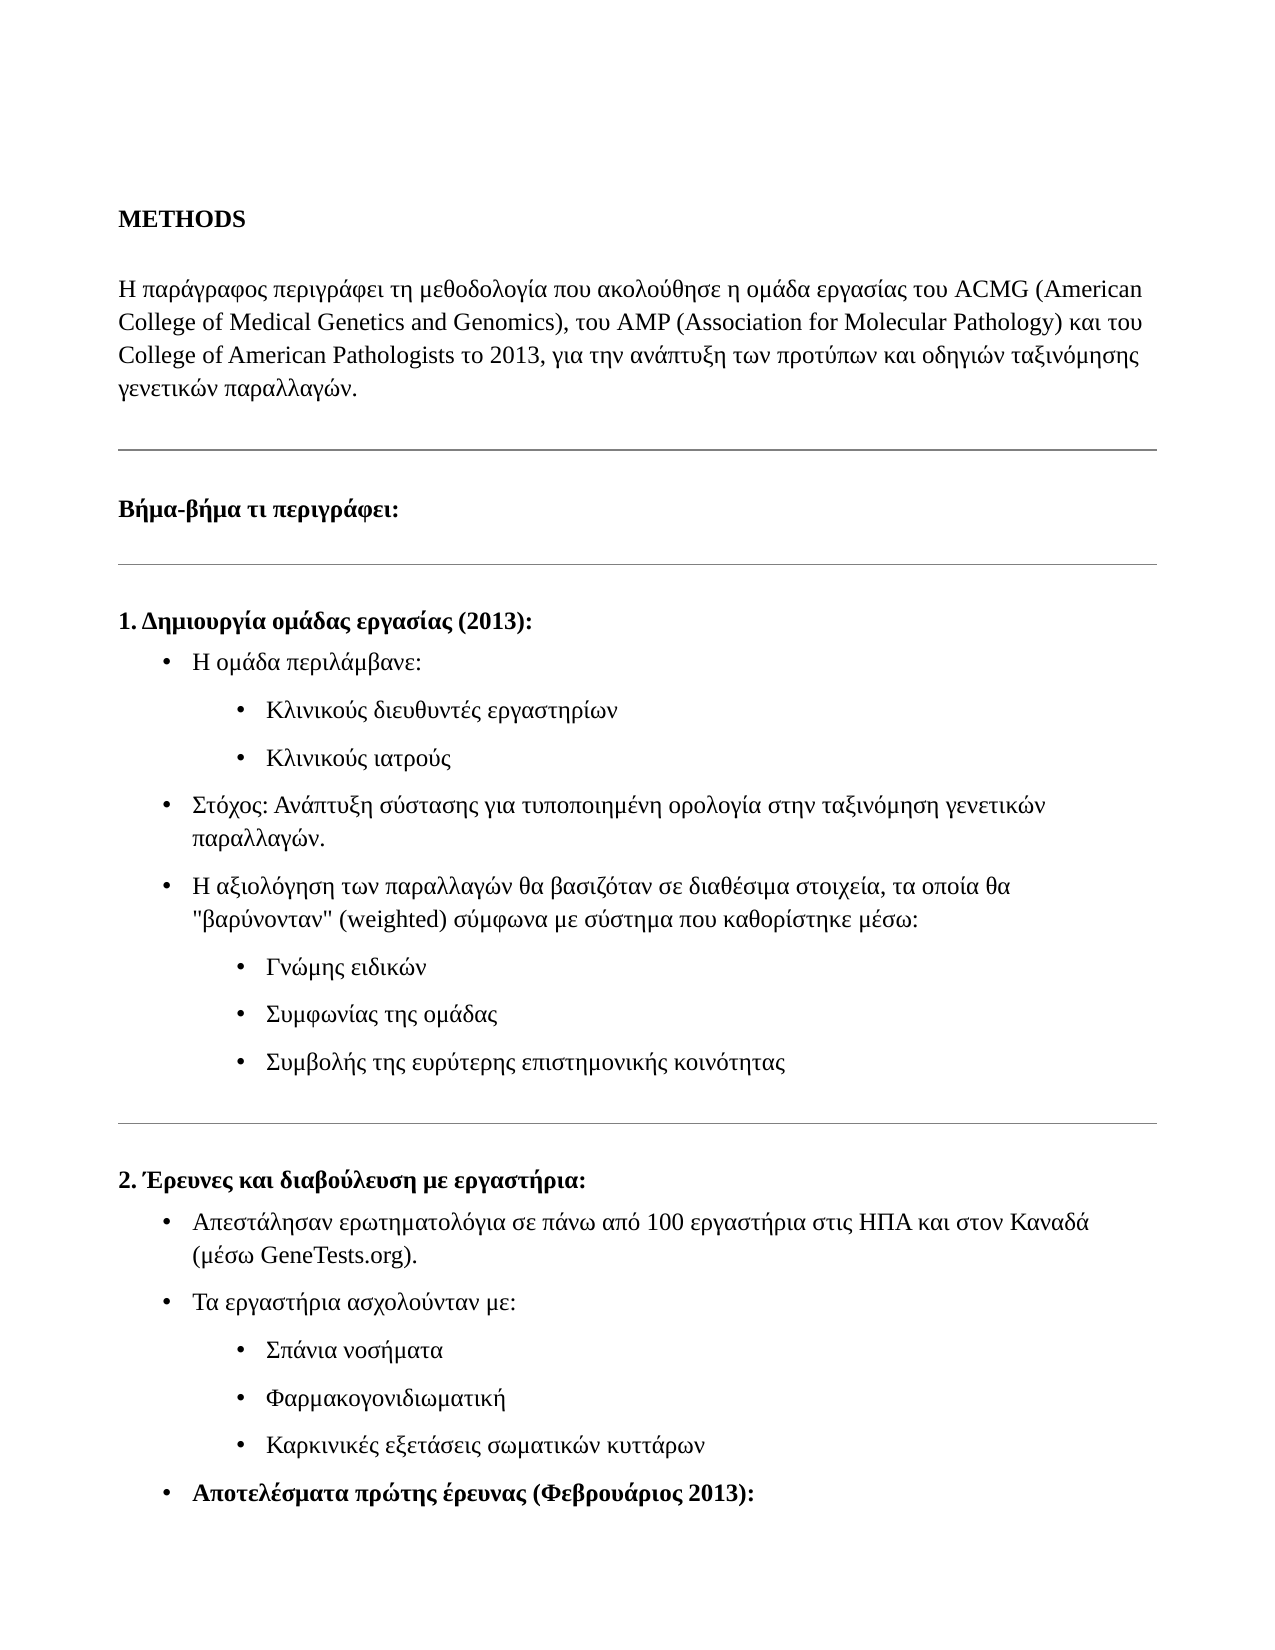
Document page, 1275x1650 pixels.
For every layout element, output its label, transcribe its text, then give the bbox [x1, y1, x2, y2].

list Κλινικούς ιατρούς [236, 743, 1157, 771]
list Αποτελέσματα πρώτης έρευνας (Φεβρουάριος 2013): [162, 1478, 1157, 1507]
list Η αξιολόγηση των παραλλαγών θα βασιζόταν σε διαθέσιμα στοιχεία, τα οποία θα "βαρύνονταν" (weighted) σύμφωνα με σύστημα που καθορίστηκε μέσω: [162, 871, 1157, 933]
list Στόχος: Ανάπτυξη σύστασης για τυποποιημένη ορολογία στην ταξινόμηση γενετικών παραλλαγών. [162, 790, 1157, 852]
text Η παράγραφος περιγράφει τη μεθοδολογία που ακολούθησε η ομάδα εργασίας του ACMG (American College of Medical Genetics and Genomics), του AMP (Association for Molecular Pathology) και του College of American Pathologists το 2013, για την ανάπτυξη των προτύπων και οδηγιών ταξινόμησης γενετικών παραλλαγών. [118, 274, 1157, 402]
list Απεστάλησαν ερωτηματολόγια σε πάνω από 100 εργαστήρια στις ΗΠΑ και στον Καναδά (μέσω GeneTests.org). [162, 1207, 1157, 1268]
subtitle 1. Δημιουργία ομάδας εργασίας (2013): [118, 606, 1157, 635]
subtitle Βήμα-βήμα τι περιγράφει: [118, 494, 1157, 523]
list Η ομάδα περιλάμβανε: [162, 647, 1157, 676]
subtitle 2. Έρευνες και διαβούλευση με εργαστήρια: [118, 1166, 1157, 1194]
list Γνώμης ειδικών [236, 952, 1157, 980]
list Συμβολής της ευρύτερης επιστημονικής κοινότητας [236, 1047, 1157, 1076]
list Φαρμακογονιδιωματική [236, 1383, 1157, 1411]
list Καρκινικές εξετάσεις σωματικών κυττάρων [236, 1430, 1157, 1459]
list Τα εργαστήρια ασχολούνταν με: [162, 1287, 1157, 1316]
text METHODS [118, 204, 1157, 233]
list Κλινικούς διευθυντές εργαστηρίων [236, 695, 1157, 724]
list Συμφωνίας της ομάδας [236, 999, 1157, 1028]
list Σπάνια νοσήματα [236, 1335, 1157, 1364]
